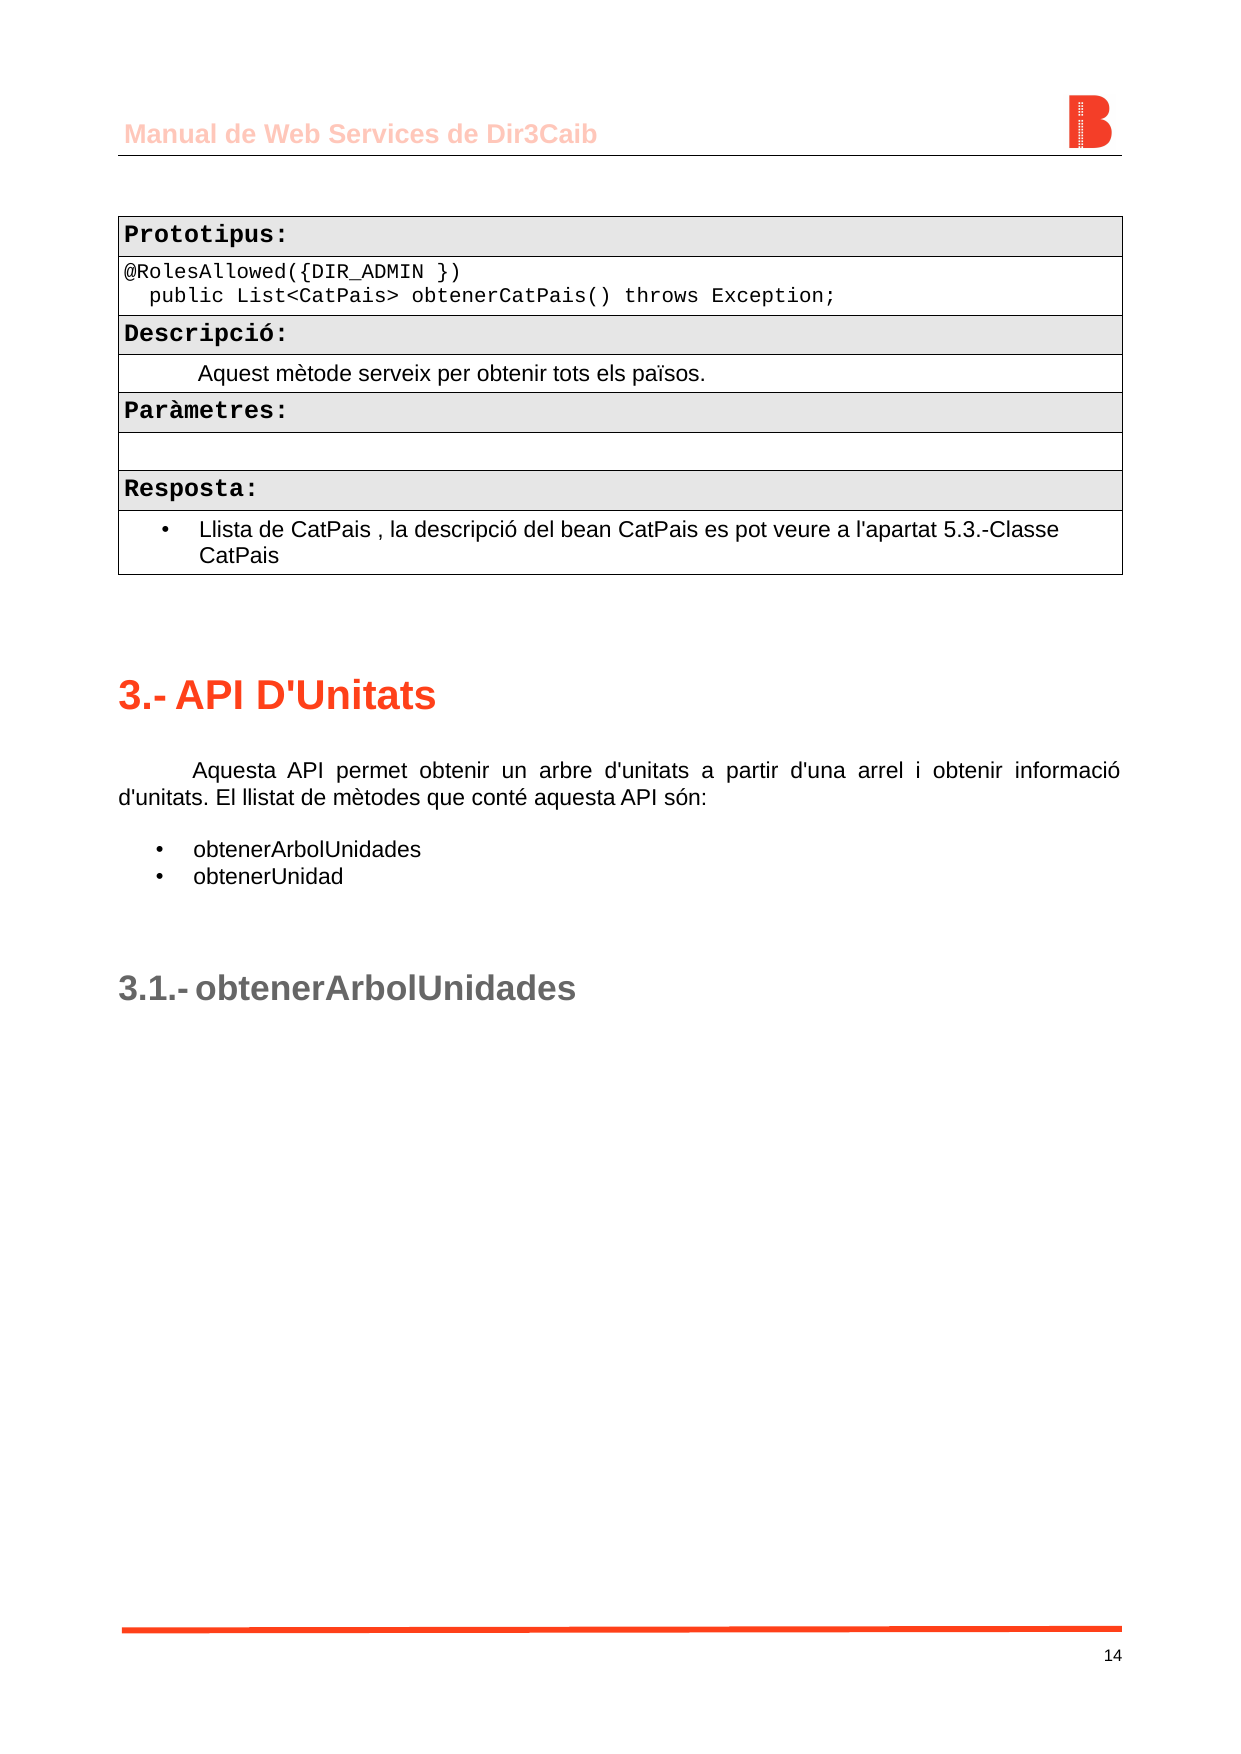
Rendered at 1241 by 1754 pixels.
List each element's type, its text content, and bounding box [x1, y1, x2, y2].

subtitle obtenerArbolUnidades [118, 967, 1122, 1007]
table_header Prototipus: [119, 217, 1122, 256]
list obtenerUnidad [156, 863, 1122, 889]
table_cell Paràmetres: [119, 393, 1122, 432]
text Aquesta API permet obtenir un arbre d'unitats a partir d'una arrel i obtenir informació d'unitats. El llistat de mètodes que conté aquesta API són: [118, 757, 1122, 810]
table_cell @RolesAllowed({DIR_ADMIN }) public List<CatPais> obtenerCatPais() throws Exception; [119, 257, 1122, 314]
table_cell Aquest mètode serveix per obtenir tots els països. [119, 355, 1122, 392]
table_cell Resposta: [119, 471, 1122, 510]
list obtenerArbolUnidades [156, 836, 1122, 863]
table_cell Llista de CatPais , la descripció del bean CatPais es pot veure a l'apartat 5.3.-Classe CatPais [119, 511, 1122, 574]
subtitle API D'Unitats [118, 670, 1122, 718]
picture [1063, 94, 1117, 150]
table_cell Descripció: [119, 316, 1122, 354]
table_cell [119, 433, 1122, 470]
